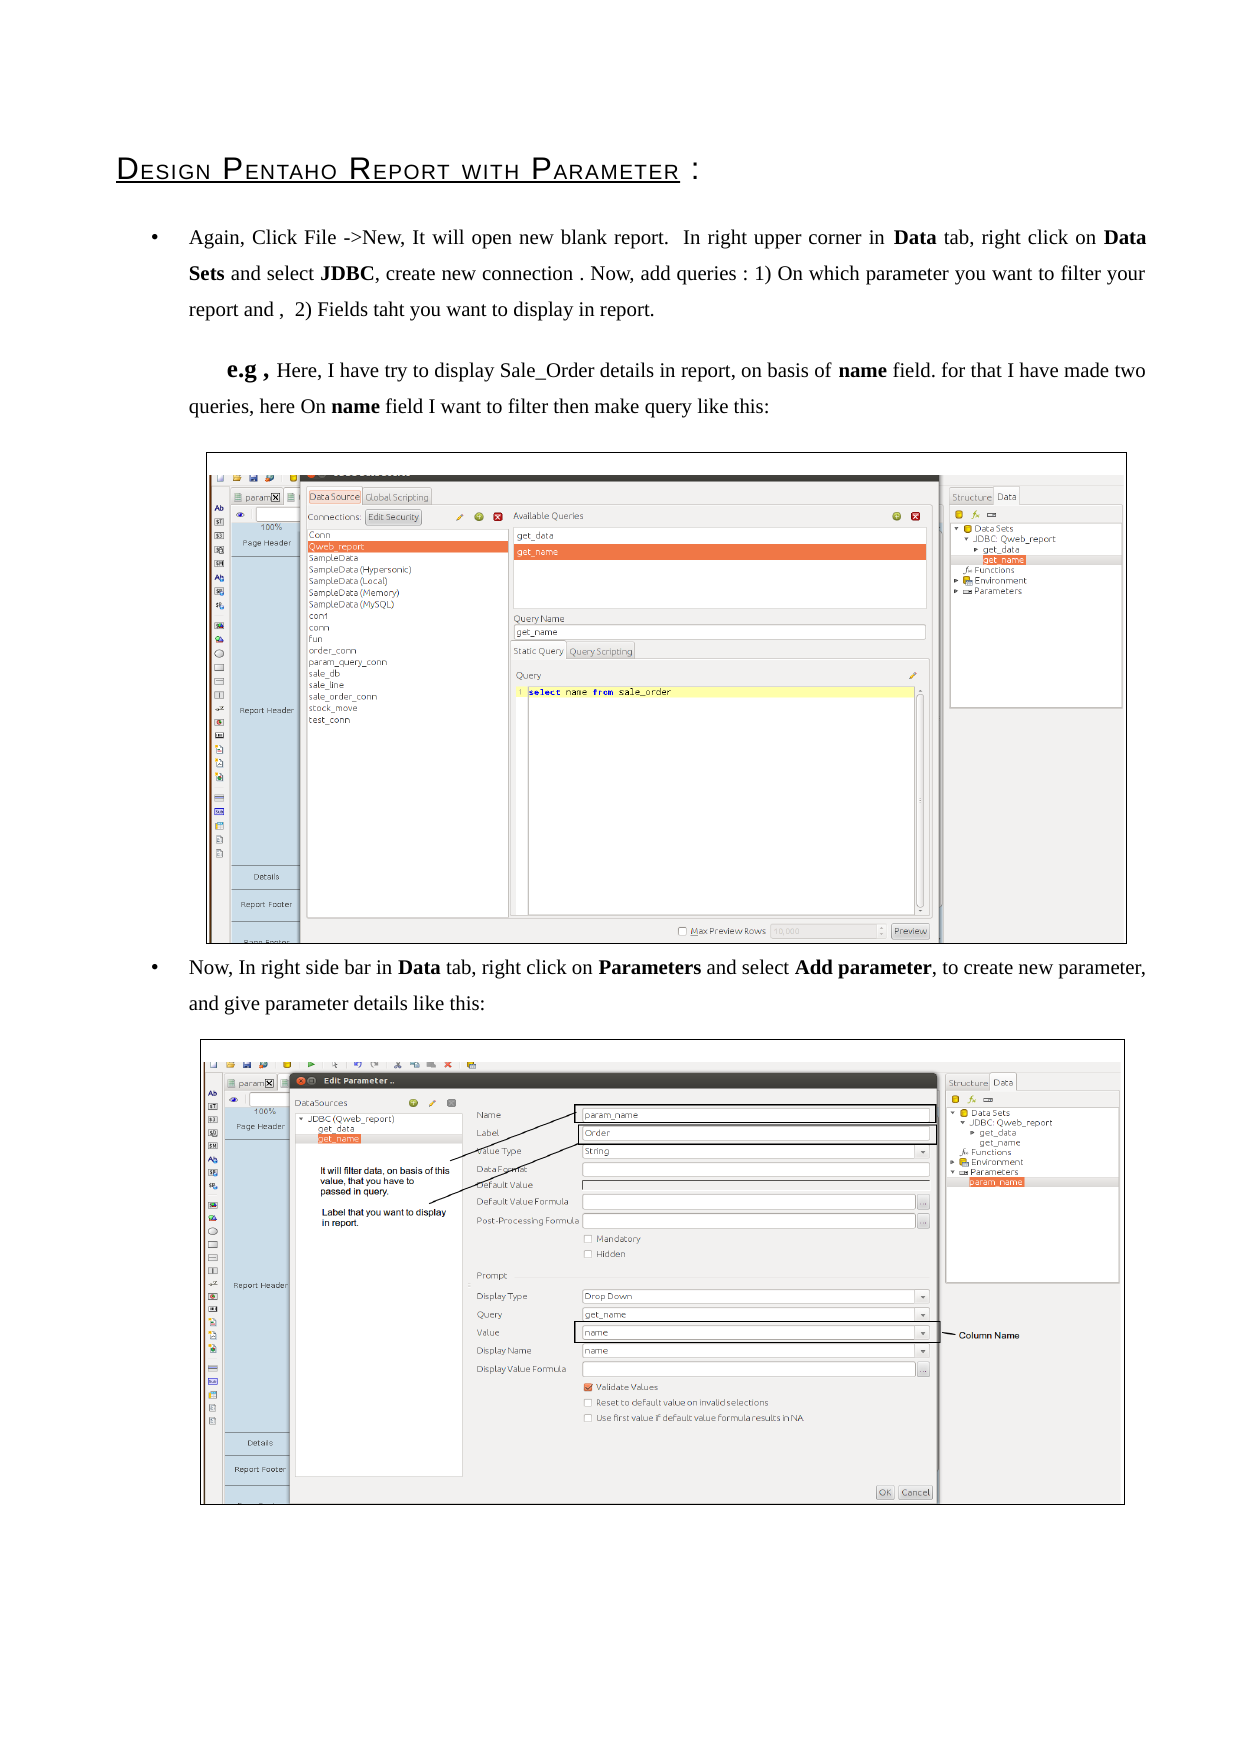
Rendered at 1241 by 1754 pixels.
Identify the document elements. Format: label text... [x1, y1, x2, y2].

list Now, In right side bar in Data tab, right click on Parameters and select Add parameter, to create new parameter, and give parameter details like this: [151, 451, 1146, 1015]
subtitle Design Pentaho Report with Parameter : [94, 150, 1146, 186]
list Again, Click File ->New, It will open new blank report. In right upper corner in Data tab, right click on Data Sets and select JDBC, create new connection . Now, add queries : 1) On which parameter you want to filter your report and , 2) Fields taht you want to display in report. [151, 225, 1146, 321]
picture [203, 1062, 1121, 1504]
picture [209, 475, 1124, 943]
list e.g , Here, I have try to display Sale_Order details in report, on basis of name field. for that I have made two queries, here On name field I want to filter then make query like this: [151, 354, 1146, 418]
